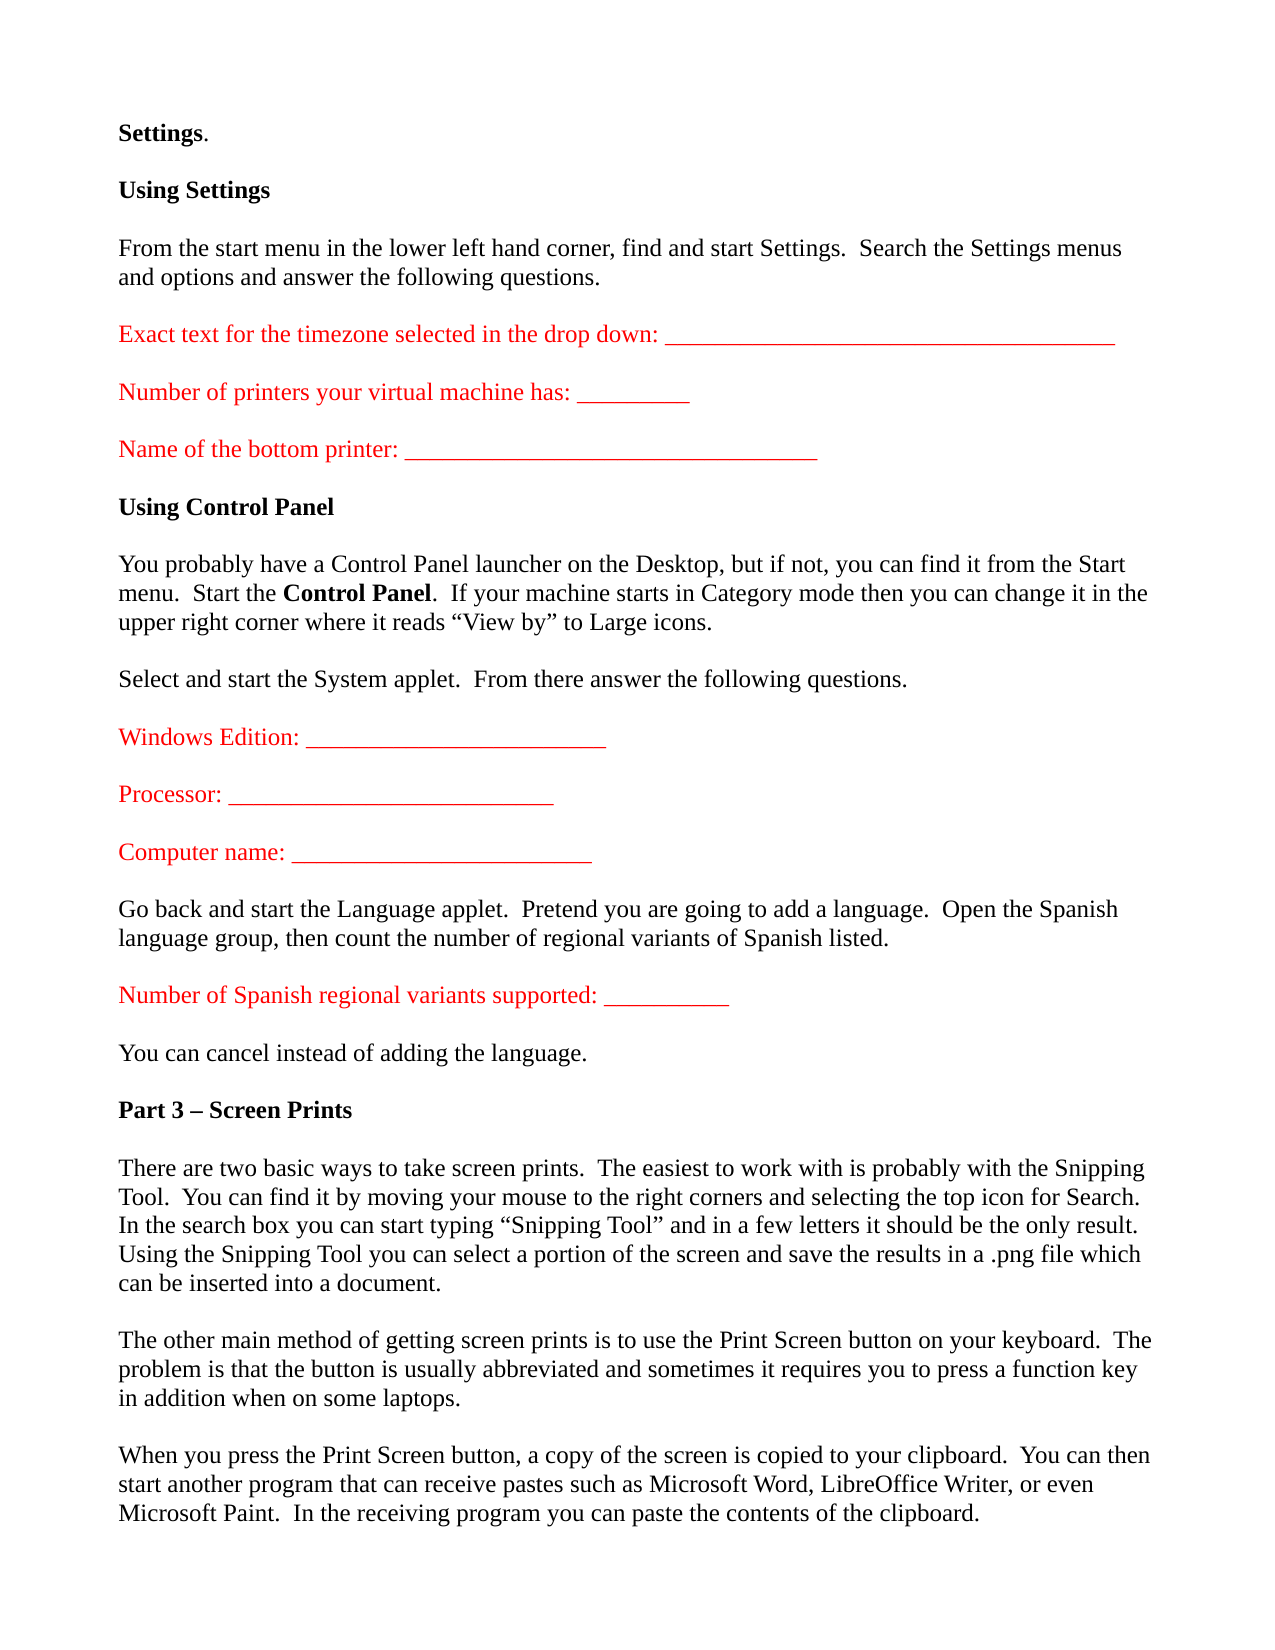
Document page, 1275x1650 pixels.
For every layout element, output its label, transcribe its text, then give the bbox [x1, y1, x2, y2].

text From the start menu in the lower left hand corner, find and start Settings. Search the Settings menus and options and answer the following questions. [118, 233, 1157, 291]
text Name of the bottom printer: _________________________________ [118, 434, 1157, 463]
text Windows Edition: ________________________ [118, 722, 1157, 751]
text Using Settings [118, 176, 1157, 204]
text Part 3 – Screen Prints [118, 1096, 1157, 1124]
text Using Control Panel [118, 492, 1157, 521]
text Exact text for the timezone selected in the drop down: ____________________________________ [118, 319, 1157, 348]
text Number of printers your virtual machine has: _________ [118, 377, 1157, 406]
text When you press the Print Screen button, a copy of the screen is copied to your clipboard. You can then start another program that can receive pastes such as Microsoft Word, LibreOffice Writer, or even Microsoft Paint. In the receiving program you can paste the contents of the clipboard. [118, 1441, 1157, 1527]
text You can cancel instead of adding the language. [118, 1038, 1157, 1067]
text Number of Spanish regional variants supported: __________ [118, 981, 1157, 1009]
text Computer name: ________________________ [118, 837, 1157, 866]
text Select and start the System applet. From there answer the following questions. [118, 664, 1157, 693]
text Processor: __________________________ [118, 779, 1157, 808]
text There are two basic ways to take screen prints. The easiest to work with is probably with the Snipping Tool. You can find it by moving your mouse to the right corners and selecting the top icon for Search. In the search box you can start typing “Snipping Tool” and in a few letters it should be the only result. Using the Snipping Tool you can select a portion of the screen and save the results in a .png file which can be inserted into a document. [118, 1153, 1157, 1297]
text You probably have a Control Panel launcher on the Desktop, but if not, you can find it from the Start menu. Start the Control Panel. If your machine starts in Category mode then you can change it in the upper right corner where it reads “View by” to Large icons. [118, 549, 1157, 636]
text The other main method of getting screen prints is to use the Print Screen button on your keyboard. The problem is that the button is usually abbreviated and sometimes it requires you to press a function key in addition when on some laptops. [118, 1326, 1157, 1412]
text Settings. [118, 118, 1157, 147]
text Go back and start the Language applet. Pretend you are going to add a language. Open the Spanish language group, then count the number of regional variants of Spanish listed. [118, 894, 1157, 952]
